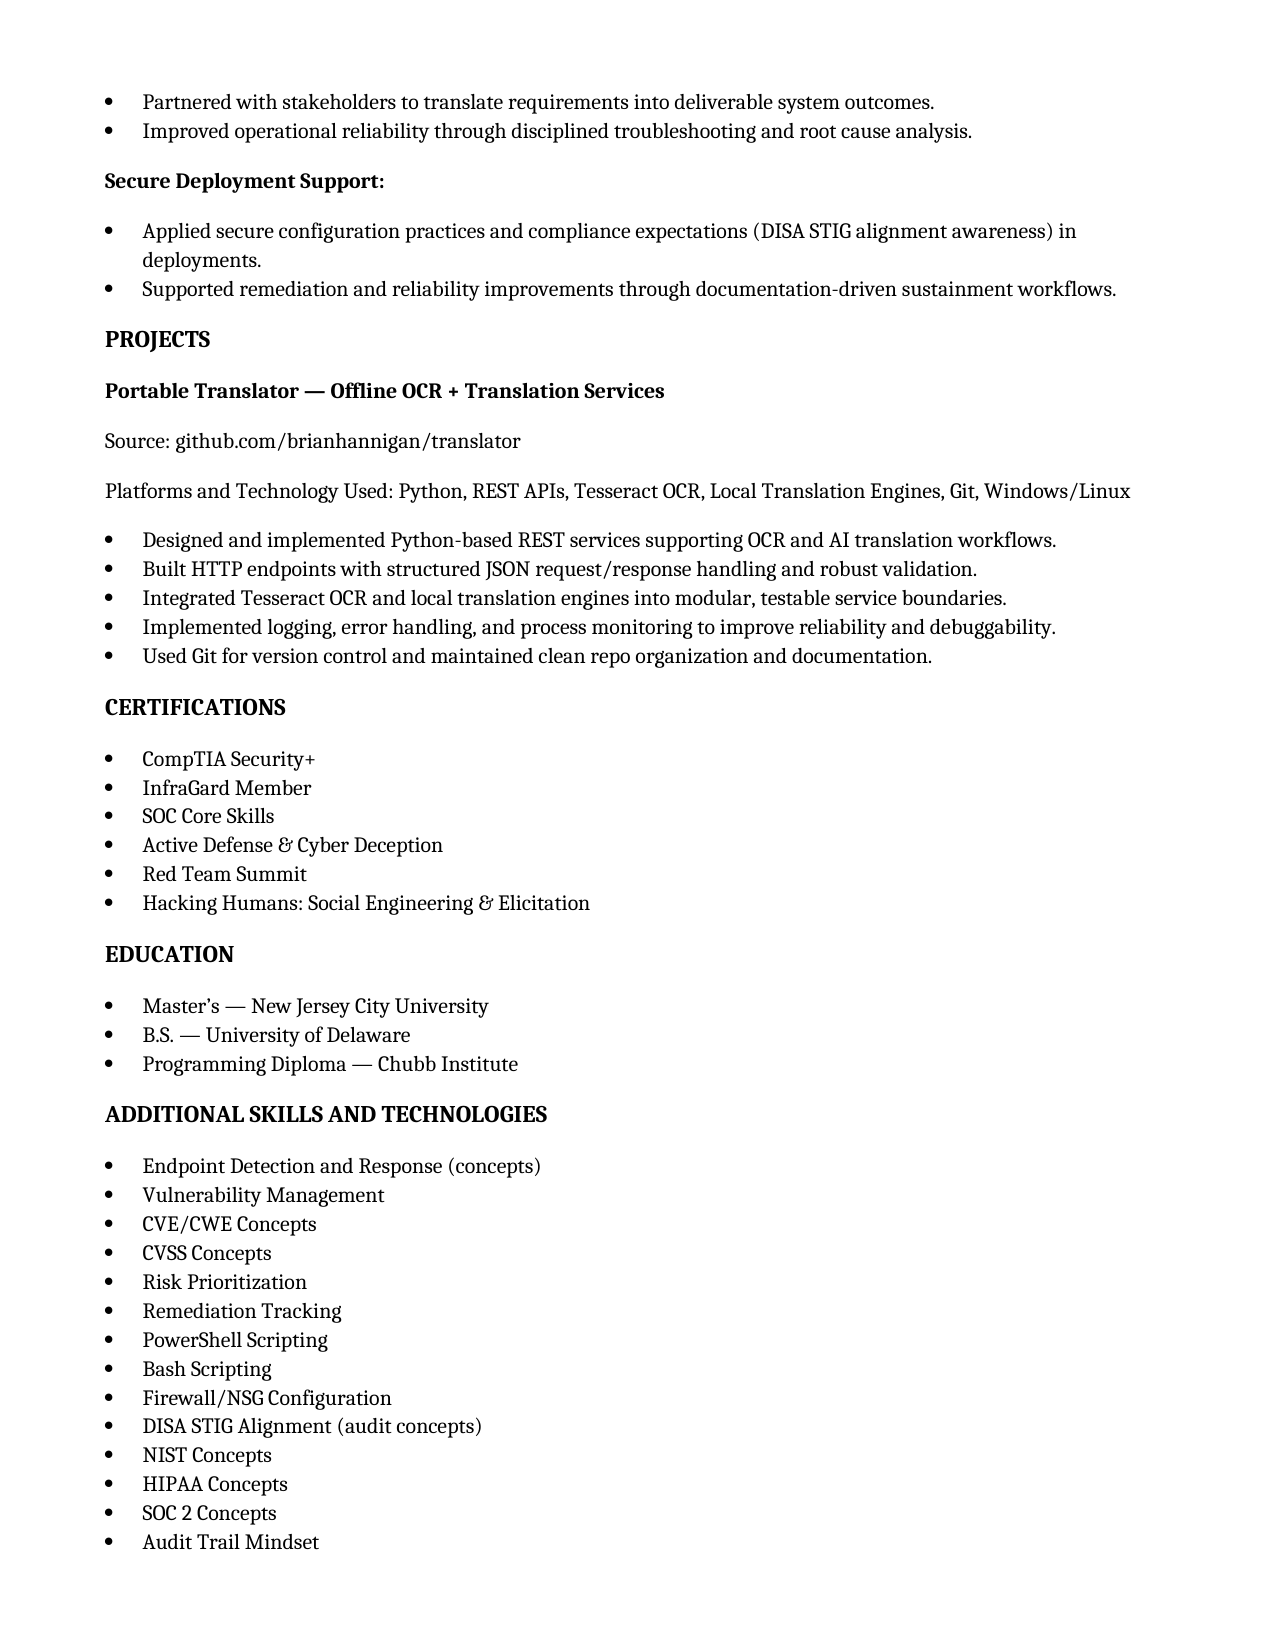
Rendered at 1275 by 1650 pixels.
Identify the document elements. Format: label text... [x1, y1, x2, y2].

list Integrated Tesseract OCR and local translation engines into modular, testable service boundaries. [105, 586, 1170, 611]
text Portable Translator — Offline OCR + Translation Services [105, 379, 1170, 404]
list Designed and implemented Python-based REST services supporting OCR and AI translation workflows. [105, 528, 1170, 553]
text EDUCATION [105, 941, 1170, 968]
list DISA STIG Alignment (audit concepts) [105, 1414, 1170, 1439]
list Supported remediation and reliability improvements through documentation-driven sustainment workflows. [105, 276, 1170, 302]
list Implemented logging, error handling, and process monitoring to improve reliability and debuggability. [105, 615, 1170, 640]
list Risk Prioritization [105, 1269, 1170, 1294]
list CVSS Concepts [105, 1240, 1170, 1266]
text PROJECTS [105, 326, 1170, 354]
list Hacking Humans: Social Engineering & Elicitation [105, 891, 1170, 916]
list Red Team Summit [105, 862, 1170, 887]
list Partnered with stakeholders to translate requirements into deliverable system outcomes. [105, 90, 1170, 115]
list Active Defense & Cyber Deception [105, 833, 1170, 858]
list CVE/CWE Concepts [105, 1211, 1170, 1237]
list CompTIA Security+ [105, 746, 1170, 771]
text Source: github.com/brianhannigan/translator [105, 428, 1170, 454]
list SOC 2 Concepts [105, 1501, 1170, 1526]
list NIST Concepts [105, 1443, 1170, 1468]
list Audit Trail Mindset [105, 1530, 1170, 1555]
list Bash Scripting [105, 1356, 1170, 1381]
list Remediation Tracking [105, 1298, 1170, 1323]
list Endpoint Detection and Response (concepts) [105, 1153, 1170, 1179]
list Programming Diploma — Chubb Institute [105, 1051, 1170, 1076]
list Improved operational reliability through disciplined troubleshooting and root cause analysis. [105, 119, 1170, 144]
list PowerShell Scripting [105, 1327, 1170, 1352]
list Built HTTP endpoints with structured JSON request/response handling and robust validation. [105, 557, 1170, 582]
list Vulnerability Management [105, 1182, 1170, 1208]
list InfraGard Member [105, 775, 1170, 800]
list HIPAA Concepts [105, 1472, 1170, 1497]
text Platforms and Technology Used: Python, REST APIs, Tesseract OCR, Local Translation Engines, Git, Windows/Linux [105, 478, 1170, 503]
list Master’s — New Jersey City University [105, 993, 1170, 1018]
list Used Git for version control and maintained clean repo organization and documentation. [105, 644, 1170, 669]
list Firewall/NSG Configuration [105, 1385, 1170, 1410]
list Applied secure configuration practices and compliance expectations (DISA STIG alignment awareness) in deployments. [105, 218, 1170, 273]
list B.S. — University of Delaware [105, 1022, 1170, 1047]
list SOC Core Skills [105, 804, 1170, 829]
text Secure Deployment Support: [105, 169, 1170, 194]
text CERTIFICATIONS [105, 694, 1170, 721]
text ADDITIONAL SKILLS AND TECHNOLOGIES [105, 1101, 1170, 1129]
